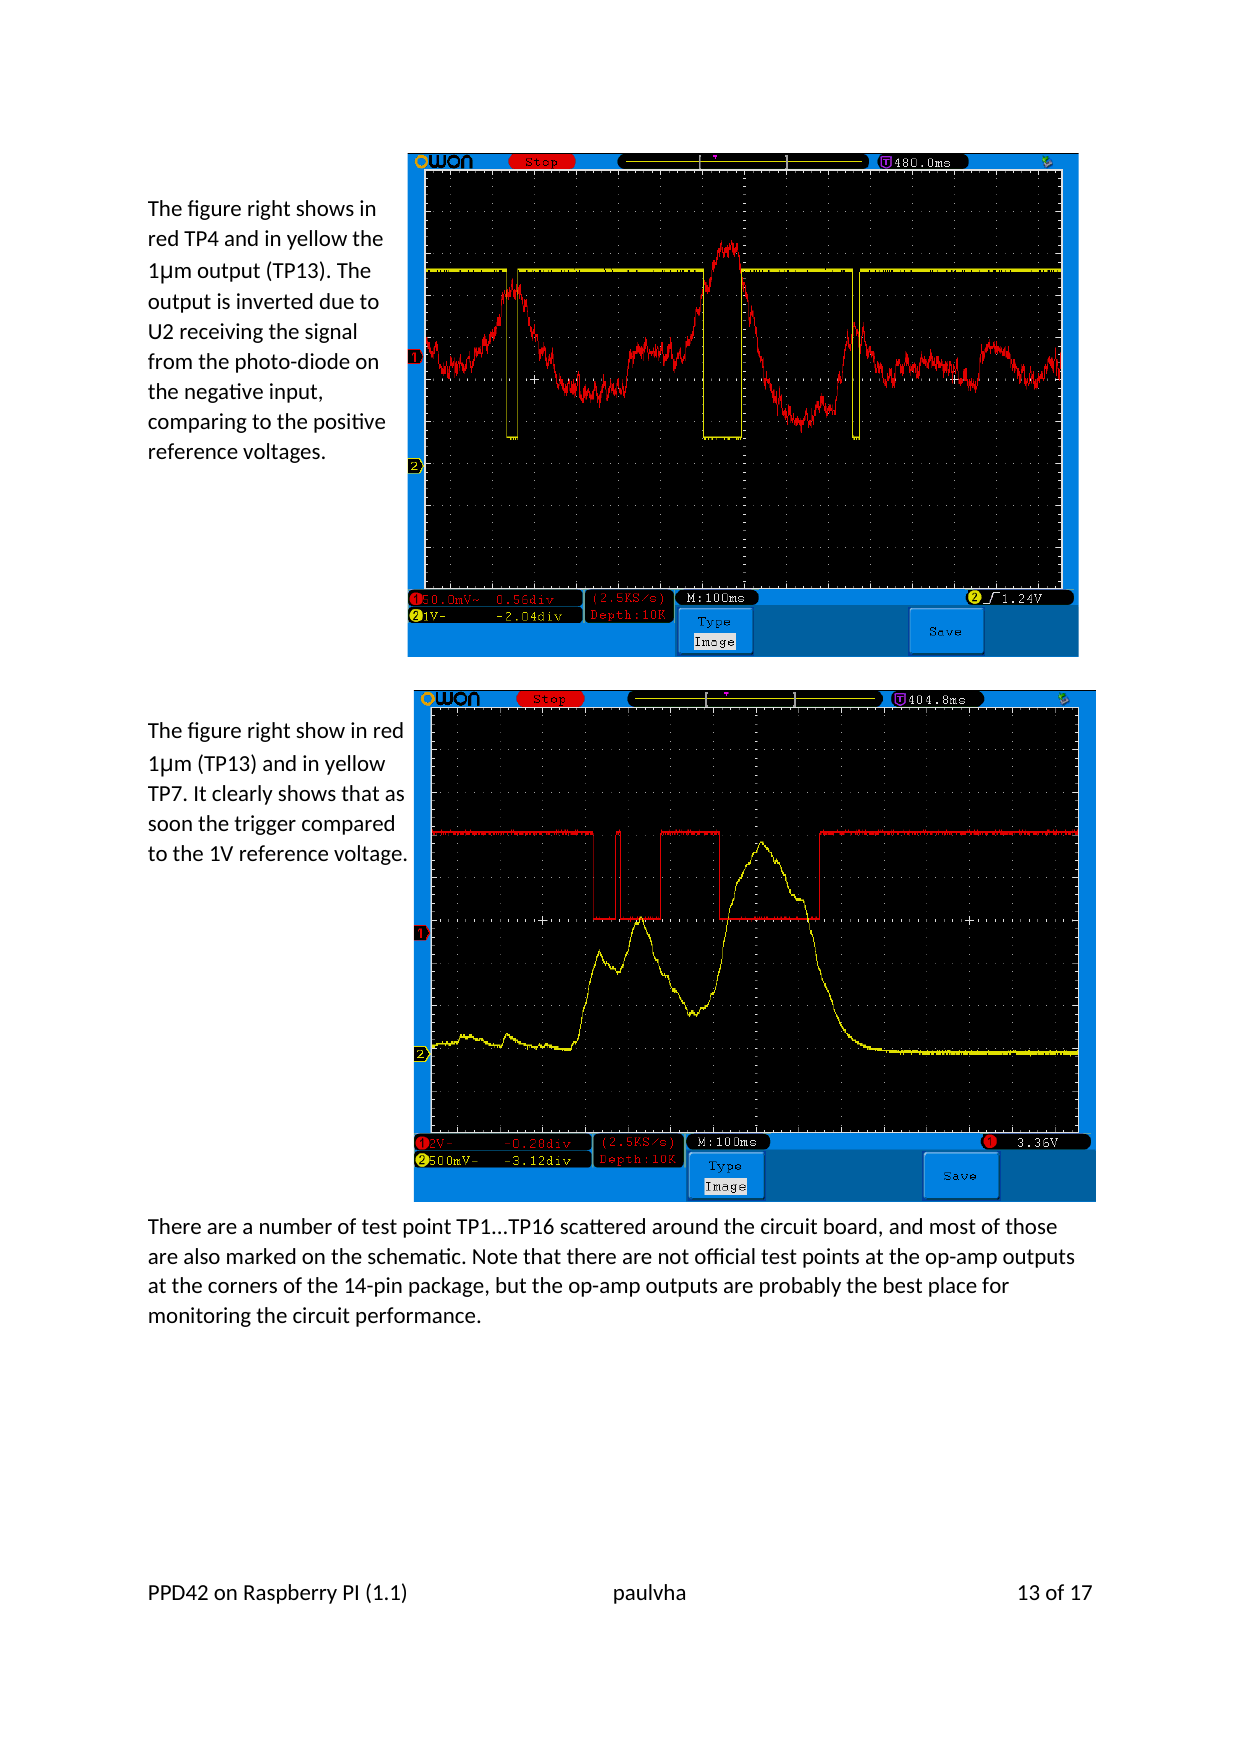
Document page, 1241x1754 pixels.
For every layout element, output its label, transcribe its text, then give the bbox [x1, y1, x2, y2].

text The figure right shows in red TP4 and in yellow the 1µm output (TP13). The output is inverted due to U2 receiving the signal from the photo-diode on the negative input, comparing to the positive reference voltages. [148, 194, 407, 465]
text The figure right show in red 1µm (TP13) and in yellow TP7. It clearly shows that as soon the trigger compared to the 1V reference voltage. [148, 716, 413, 867]
text There are a number of test point TP1...TP16 scattered around the circuit board, and most of those are also marked on the schematic. Note that there are not official test points at the op-amp outputs at the corners of the 14-pin package, but the op-amp outputs are probably the best place for monitoring the circuit performance. [148, 1212, 1093, 1329]
picture [413, 690, 1096, 1202]
picture [407, 153, 1079, 657]
